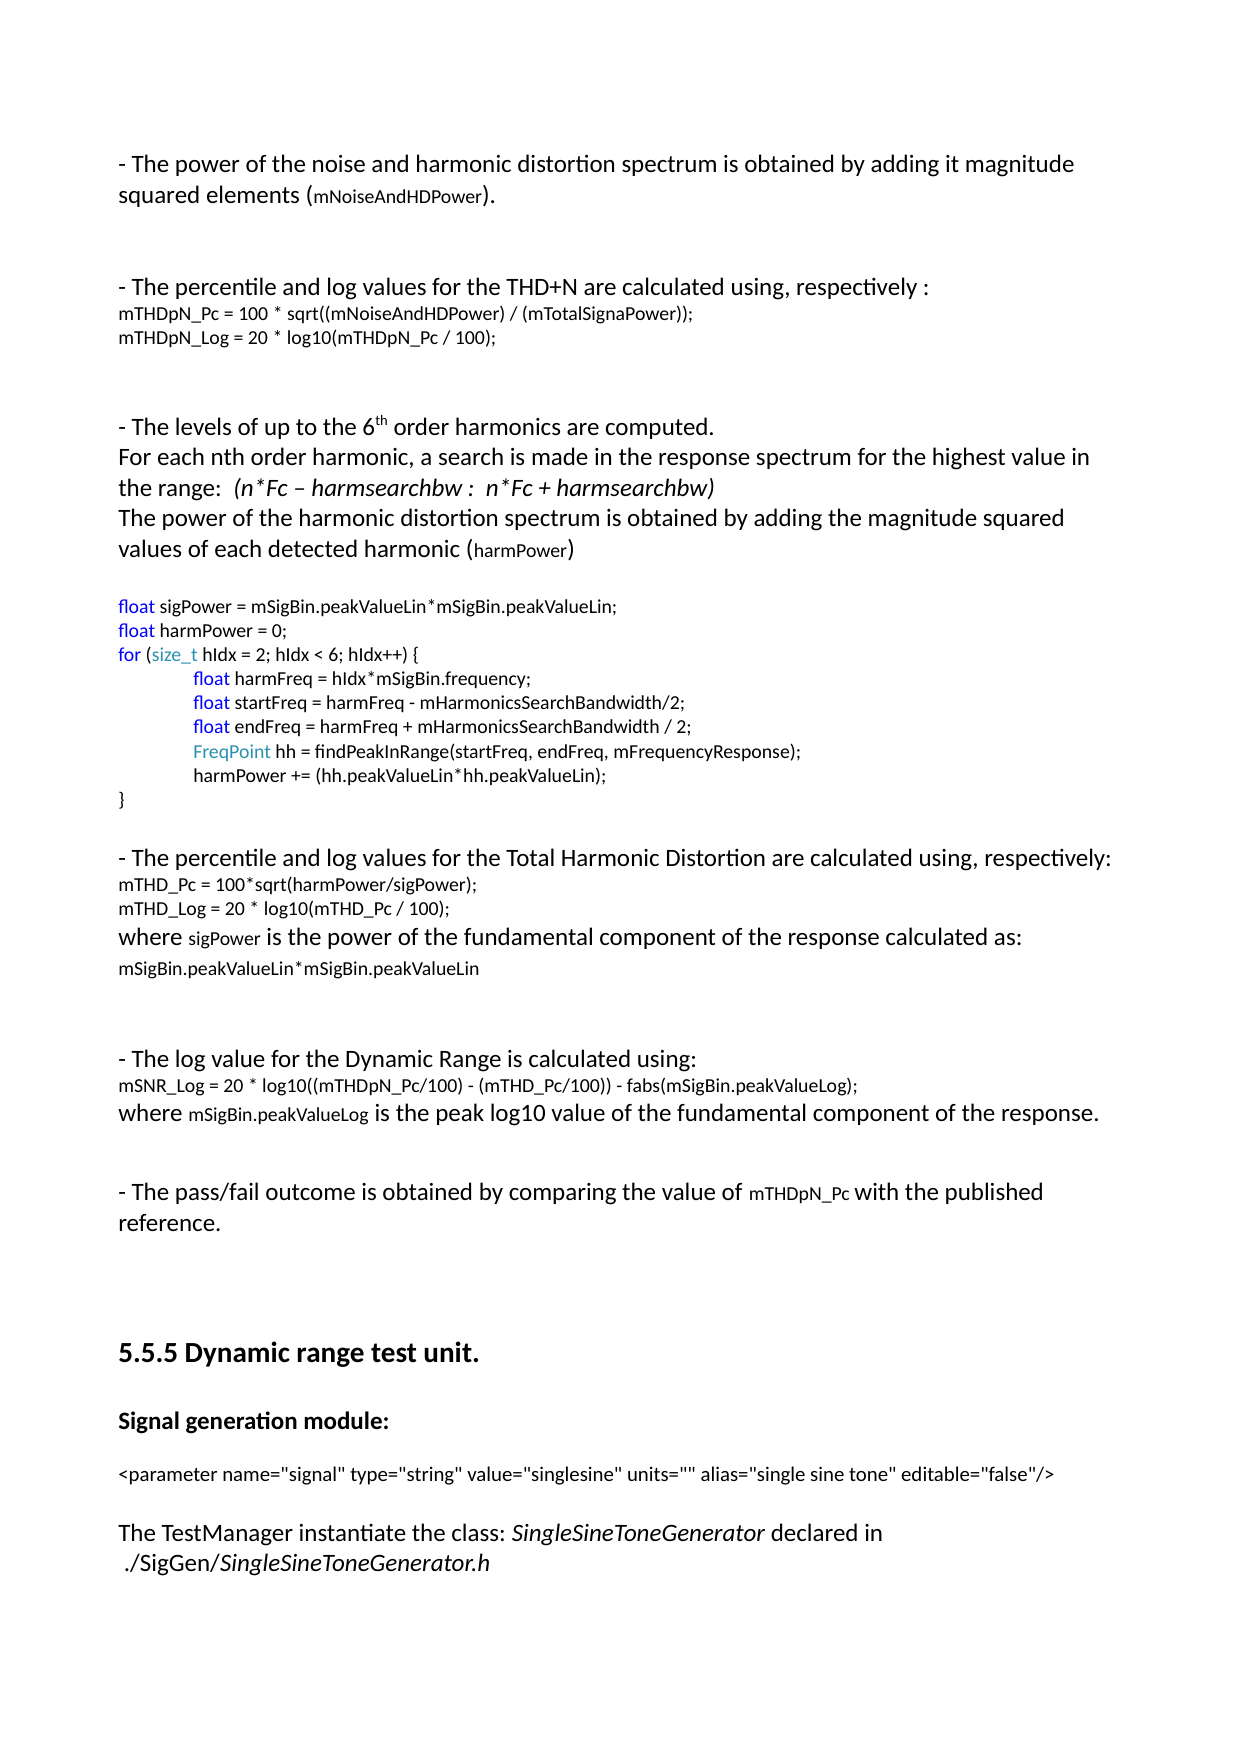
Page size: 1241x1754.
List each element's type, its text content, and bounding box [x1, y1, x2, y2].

text 5.5.5 Dynamic range test unit. [118, 1334, 1122, 1369]
text ./SigGen/SingleSineToneGenerator.h [118, 1548, 1122, 1578]
text - The power of the noise and harmonic distortion spectrum is obtained by adding it magnitude squared elements (mNoiseAndHDPower). [118, 149, 1122, 210]
text mTHD_Pc = 100*sqrt(harmPower/sigPower); [118, 872, 1122, 896]
text - The percentile and log values for the THD+N are calculated using, respectively : [118, 271, 1122, 301]
text mTHDpN_Pc = 100 * sqrt((mNoiseAndHDPower) / (mTotalSignaPower)); [118, 301, 1122, 325]
text float endFreq = harmFreq + mHarmonicsSearchBandwidth / 2; [118, 714, 1122, 739]
text - The log value for the Dynamic Range is calculated using: [118, 1043, 1122, 1073]
text mSNR_Log = 20 * log10((mTHDpN_Pc/100) - (mTHD_Pc/100)) - fabs(mSigBin.peakValueLog); [118, 1073, 1122, 1097]
text - The percentile and log values for the Total Harmonic Distortion are calculated using, respectively: [118, 842, 1122, 872]
text FreqPoint hh = findPeakInRange(startFreq, endFreq, mFrequencyResponse); [118, 739, 1122, 763]
text - The levels of up to the 6th order harmonics are computed. [118, 411, 1122, 441]
text For each nth order harmonic, a search is made in the response spectrum for the highest value in the range: (n*Fc – harmsearchbw : n*Fc + harmsearchbw) [118, 441, 1122, 502]
text mSigBin.peakValueLin*mSigBin.peakValueLin [118, 951, 1122, 982]
text float harmFreq = hIdx*mSigBin.frequency; [118, 666, 1122, 690]
text The power of the harmonic distortion spectrum is obtained by adding the magnitude squared values of each detected harmonic (harmPower) [118, 502, 1122, 563]
text where mSigBin.peakValueLog is the peak log10 value of the fundamental component of the response. [118, 1097, 1122, 1128]
text where sigPower is the power of the fundamental component of the response calculated as: [118, 921, 1122, 951]
text harmPower += (hh.peakValueLin*hh.peakValueLin); [118, 763, 1122, 787]
text float sigPower = mSigBin.peakValueLin*mSigBin.peakValueLin; [118, 594, 1122, 618]
text float startFreq = harmFreq - mHarmonicsSearchBandwidth/2; [118, 690, 1122, 714]
text - The pass/fail outcome is obtained by comparing the value of mTHDpN_Pc with the published reference. [118, 1176, 1122, 1237]
text float harmPower = 0; [118, 618, 1122, 642]
text mTHDpN_Log = 20 * log10(mTHDpN_Pc / 100); [118, 325, 1122, 349]
text The TestManager instantiate the class: SingleSineToneGenerator declared in [118, 1517, 1122, 1548]
text mTHD_Log = 20 * log10(mTHD_Pc / 100); [118, 896, 1122, 921]
text Signal generation module: [118, 1405, 1122, 1436]
text } [118, 787, 1122, 811]
text for (size_t hIdx = 2; hIdx < 6; hIdx++) { [118, 642, 1122, 666]
text <parameter name="signal" type="string" value="singlesine" units="" alias="single sine tone" editable="false"/> [118, 1461, 1122, 1487]
